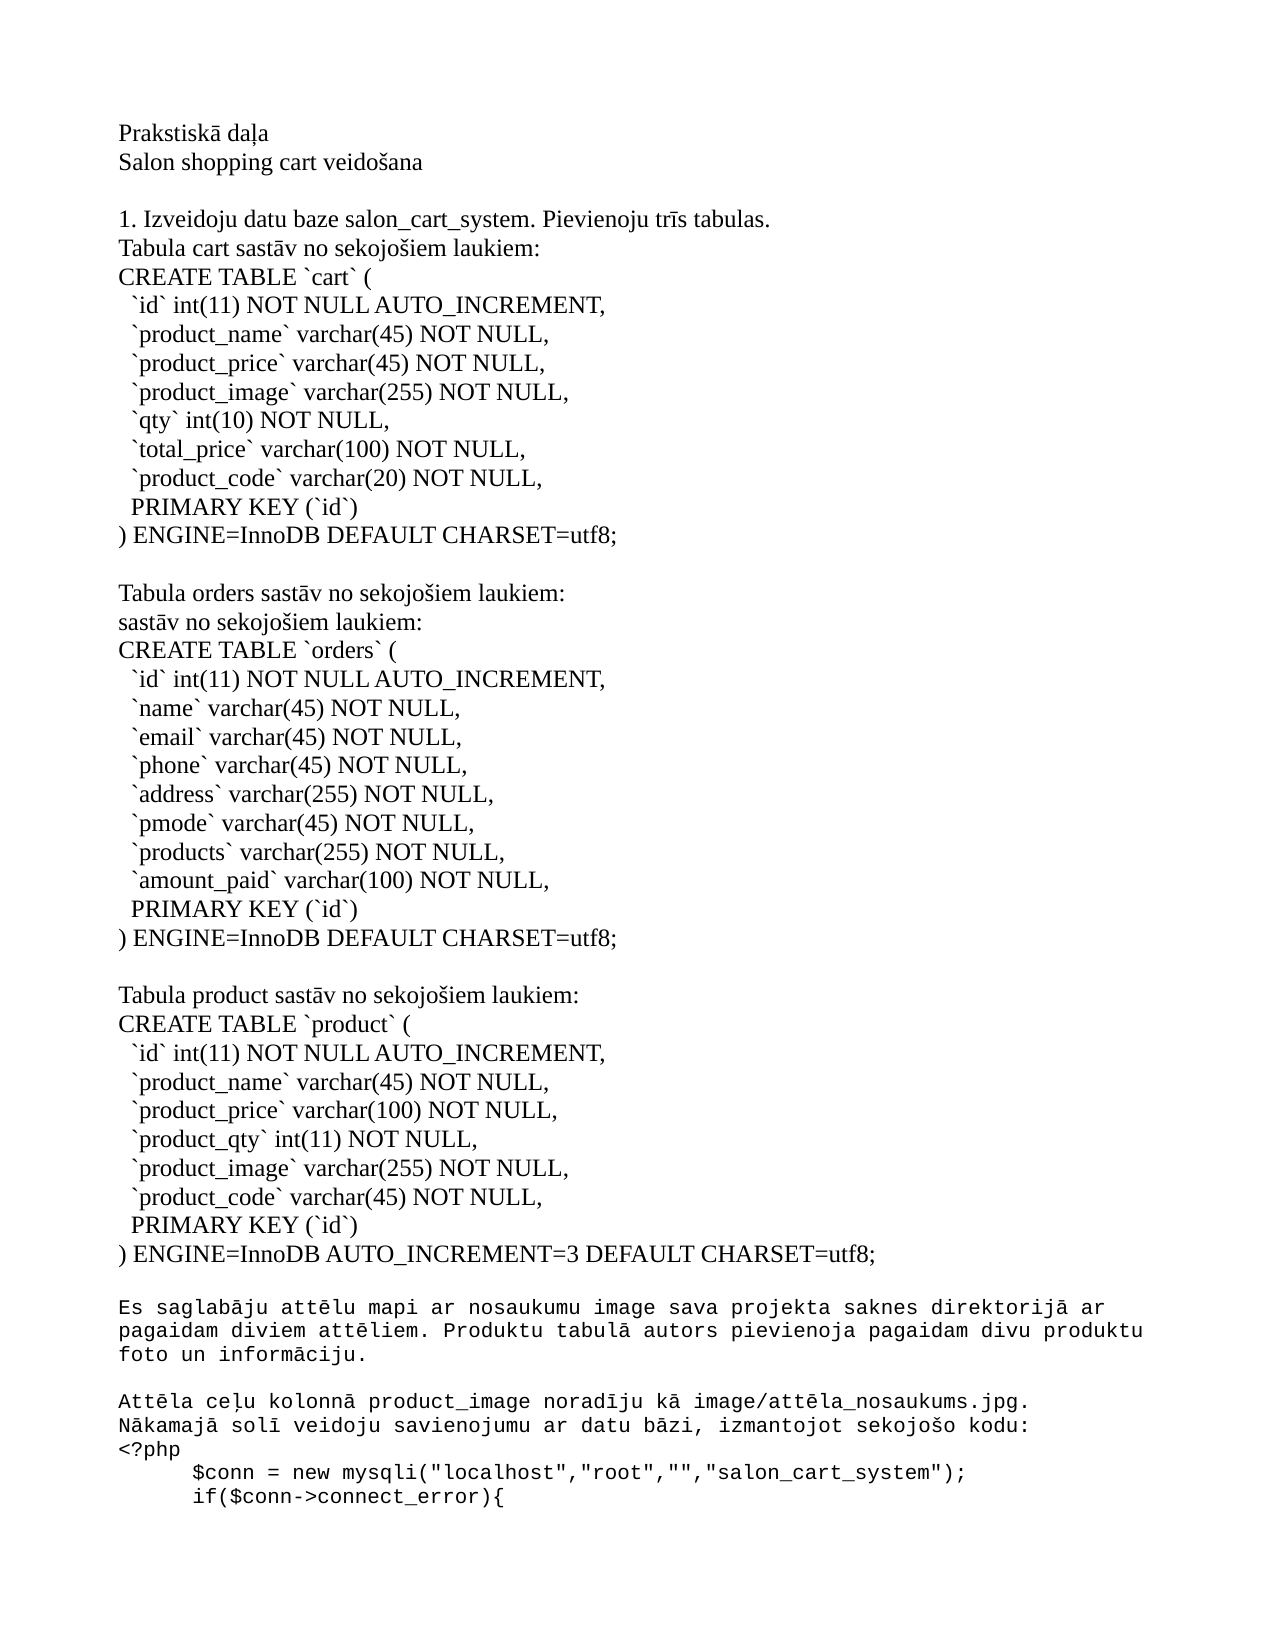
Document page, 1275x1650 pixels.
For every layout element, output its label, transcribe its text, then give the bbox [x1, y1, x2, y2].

text Salon shopping cart veidošana [118, 147, 1157, 176]
text CREATE TABLE `orders` ( `id` int(11) NOT NULL AUTO_INCREMENT, `name` varchar(45) NOT NULL, `email` varchar(45) NOT NULL, `phone` varchar(45) NOT NULL, `address` varchar(255) NOT NULL, `pmode` varchar(45) NOT NULL, `products` varchar(255) NOT NULL, `amount_paid` varchar(100) NOT NULL, PRIMARY KEY (`id`) ) ENGINE=InnoDB DEFAULT CHARSET=utf8; [118, 636, 1157, 952]
text <?php [118, 1439, 1157, 1462]
text Nākamajā solī veidoju savienojumu ar datu bāzi, izmantojot sekojošo kodu: [118, 1415, 1157, 1439]
text Tabula cart sastāv no sekojošiem laukiem: [118, 233, 1157, 262]
text CREATE TABLE `cart` ( `id` int(11) NOT NULL AUTO_INCREMENT, `product_name` varchar(45) NOT NULL, `product_price` varchar(45) NOT NULL, `product_image` varchar(255) NOT NULL, `qty` int(10) NOT NULL, `total_price` varchar(100) NOT NULL, `product_code` varchar(20) NOT NULL, PRIMARY KEY (`id`) ) ENGINE=InnoDB DEFAULT CHARSET=utf8; Tabula orders sastāv no sekojošiem laukiem: [118, 262, 1157, 607]
text 1. Izveidoju datu baze salon_cart_system. Pievienoju trīs tabulas. [118, 204, 1157, 233]
text sastāv no sekojošiem laukiem: [118, 607, 1157, 636]
text Prakstiskā daļa [118, 118, 1157, 147]
text Attēla ceļu kolonnā product_image noradīju kā image/attēla_nosaukums.jpg. [118, 1391, 1157, 1415]
text $conn = new mysqli("localhost","root","","salon_cart_system"); [118, 1462, 1157, 1486]
text Tabula product sastāv no sekojošiem laukiem: [118, 981, 1157, 1009]
text if($conn->connect_error){ [118, 1486, 1157, 1510]
text Es saglabāju attēlu mapi ar nosaukumu image sava projekta saknes direktorijā ar pagaidam diviem attēliem. Produktu tabulā autors pievienoja pagaidam divu produktu foto un informāciju. [118, 1297, 1157, 1368]
text CREATE TABLE `product` ( `id` int(11) NOT NULL AUTO_INCREMENT, `product_name` varchar(45) NOT NULL, `product_price` varchar(100) NOT NULL, `product_qty` int(11) NOT NULL, `product_image` varchar(255) NOT NULL, `product_code` varchar(45) NOT NULL, PRIMARY KEY (`id`) ) ENGINE=InnoDB AUTO_INCREMENT=3 DEFAULT CHARSET=utf8; [118, 1009, 1157, 1268]
